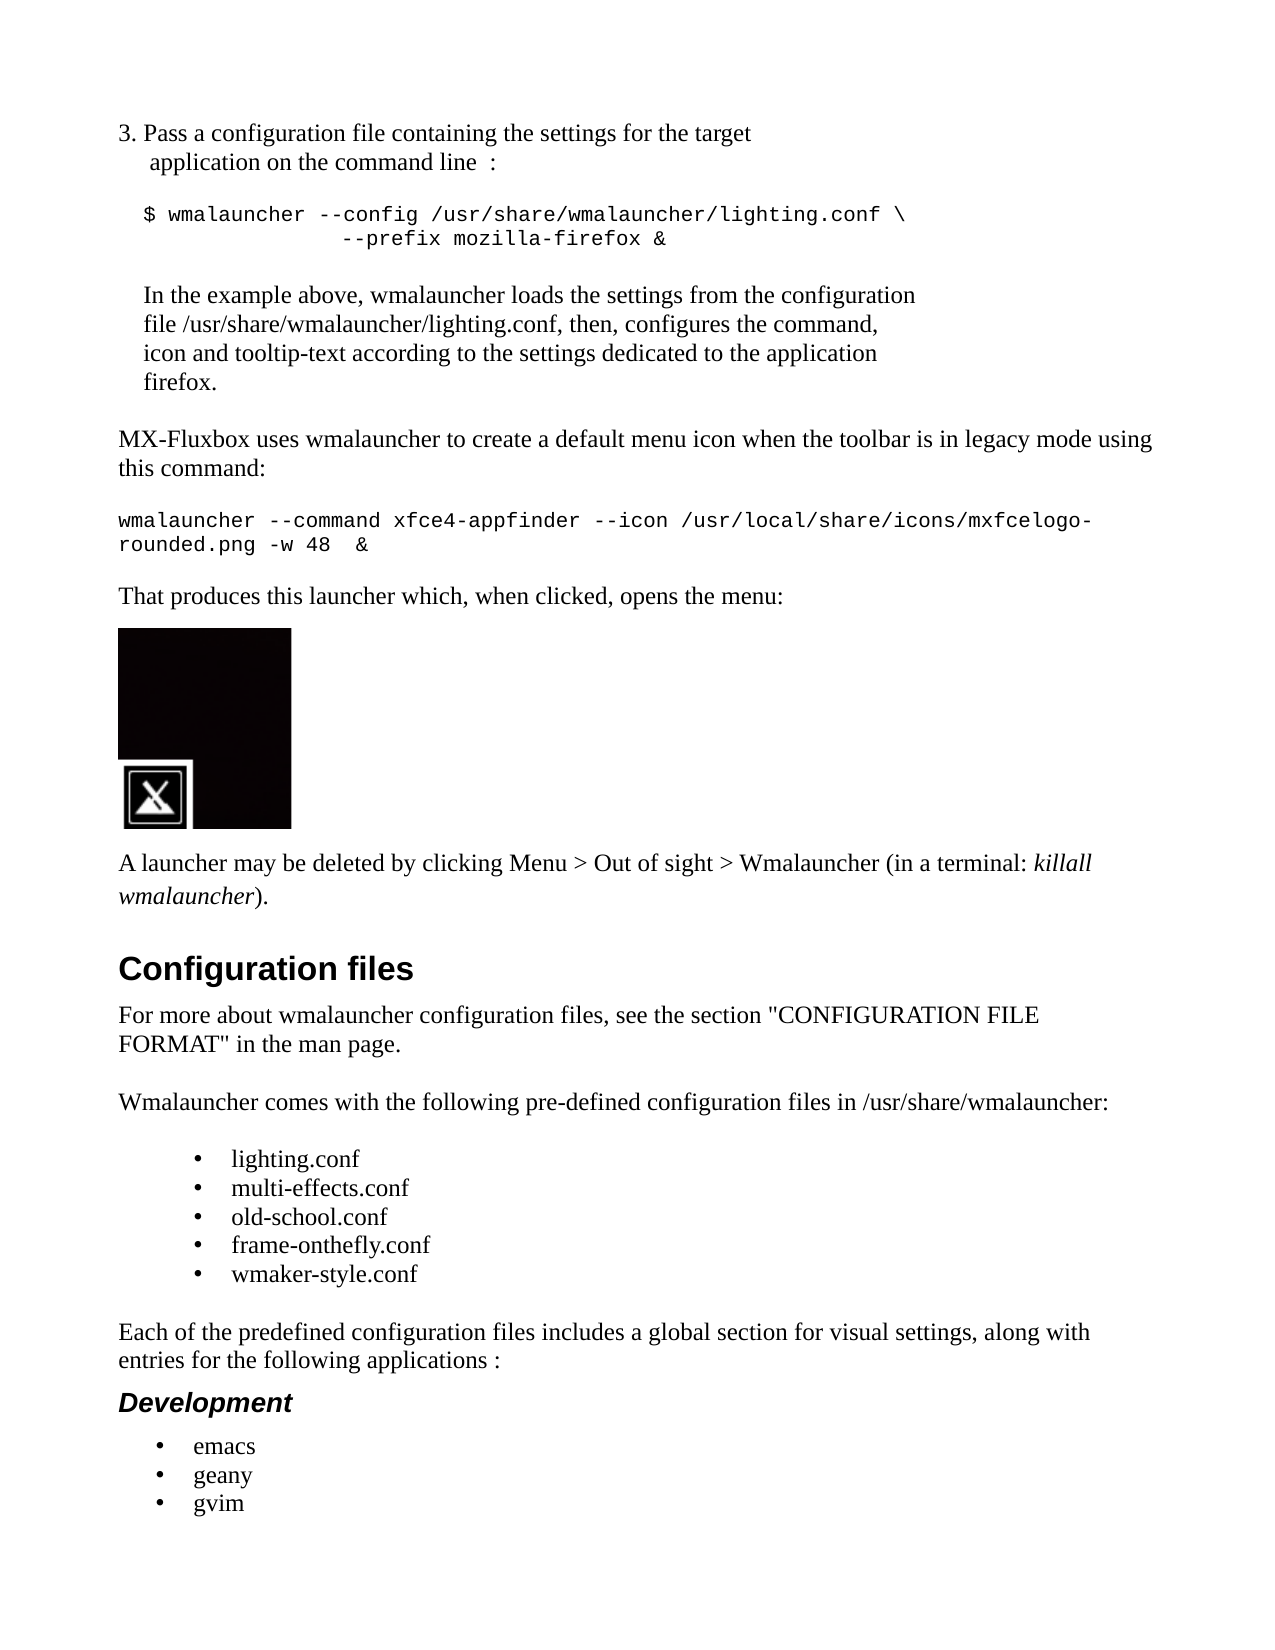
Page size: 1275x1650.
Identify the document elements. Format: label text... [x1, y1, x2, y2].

text --prefix mozilla-firefox & [118, 228, 1157, 252]
text application on the command line : [118, 147, 1157, 176]
text firefox. [118, 367, 1157, 395]
list geany [156, 1460, 1157, 1488]
text icon and tooltip-text according to the settings dedicated to the application [118, 338, 1157, 367]
list frame-onthefly.conf [194, 1230, 1157, 1259]
text In the example above, wmalauncher loads the settings from the configuration [118, 280, 1157, 309]
subtitle Development [118, 1387, 1157, 1418]
text Each of the predefined configuration files includes a global section for visual settings, along with entries for the following applications : [118, 1317, 1157, 1374]
text A launcher may be deleted by clicking Menu > Out of sight > Wmalauncher (in a terminal: killall wmalauncher). [118, 848, 1157, 909]
subtitle Configuration files [118, 949, 1157, 988]
list wmaker-style.conf [194, 1259, 1157, 1288]
list lighting.conf [194, 1144, 1157, 1173]
text Wmalauncher comes with the following pre-defined configuration files in /usr/share/wmalauncher: [118, 1087, 1157, 1115]
text wmalauncher --command xfce4-appfinder --icon /usr/local/share/icons/mxfcelogo-rounded.png -w 48 & [118, 510, 1157, 558]
text 3. Pass a configuration file containing the settings for the target [118, 118, 1157, 147]
list gvim [156, 1488, 1157, 1517]
list old-school.conf [194, 1202, 1157, 1230]
text For more about wmalauncher configuration files, see the section "CONFIGURATION FILE FORMAT" in the man page. [118, 1000, 1157, 1058]
list multi-effects.conf [194, 1173, 1157, 1202]
text file /usr/share/wmalauncher/lighting.conf, then, configures the command, [118, 309, 1157, 338]
text That produces this launcher which, when clicked, opens the menu: [118, 581, 1157, 610]
text MX-Fluxbox uses wmalauncher to create a default menu icon when the toolbar is in legacy mode using this command: [118, 424, 1157, 482]
picture [118, 628, 292, 829]
list emacs [156, 1431, 1157, 1460]
text $ wmalauncher --config /usr/share/wmalauncher/lighting.conf \ [118, 204, 1157, 228]
